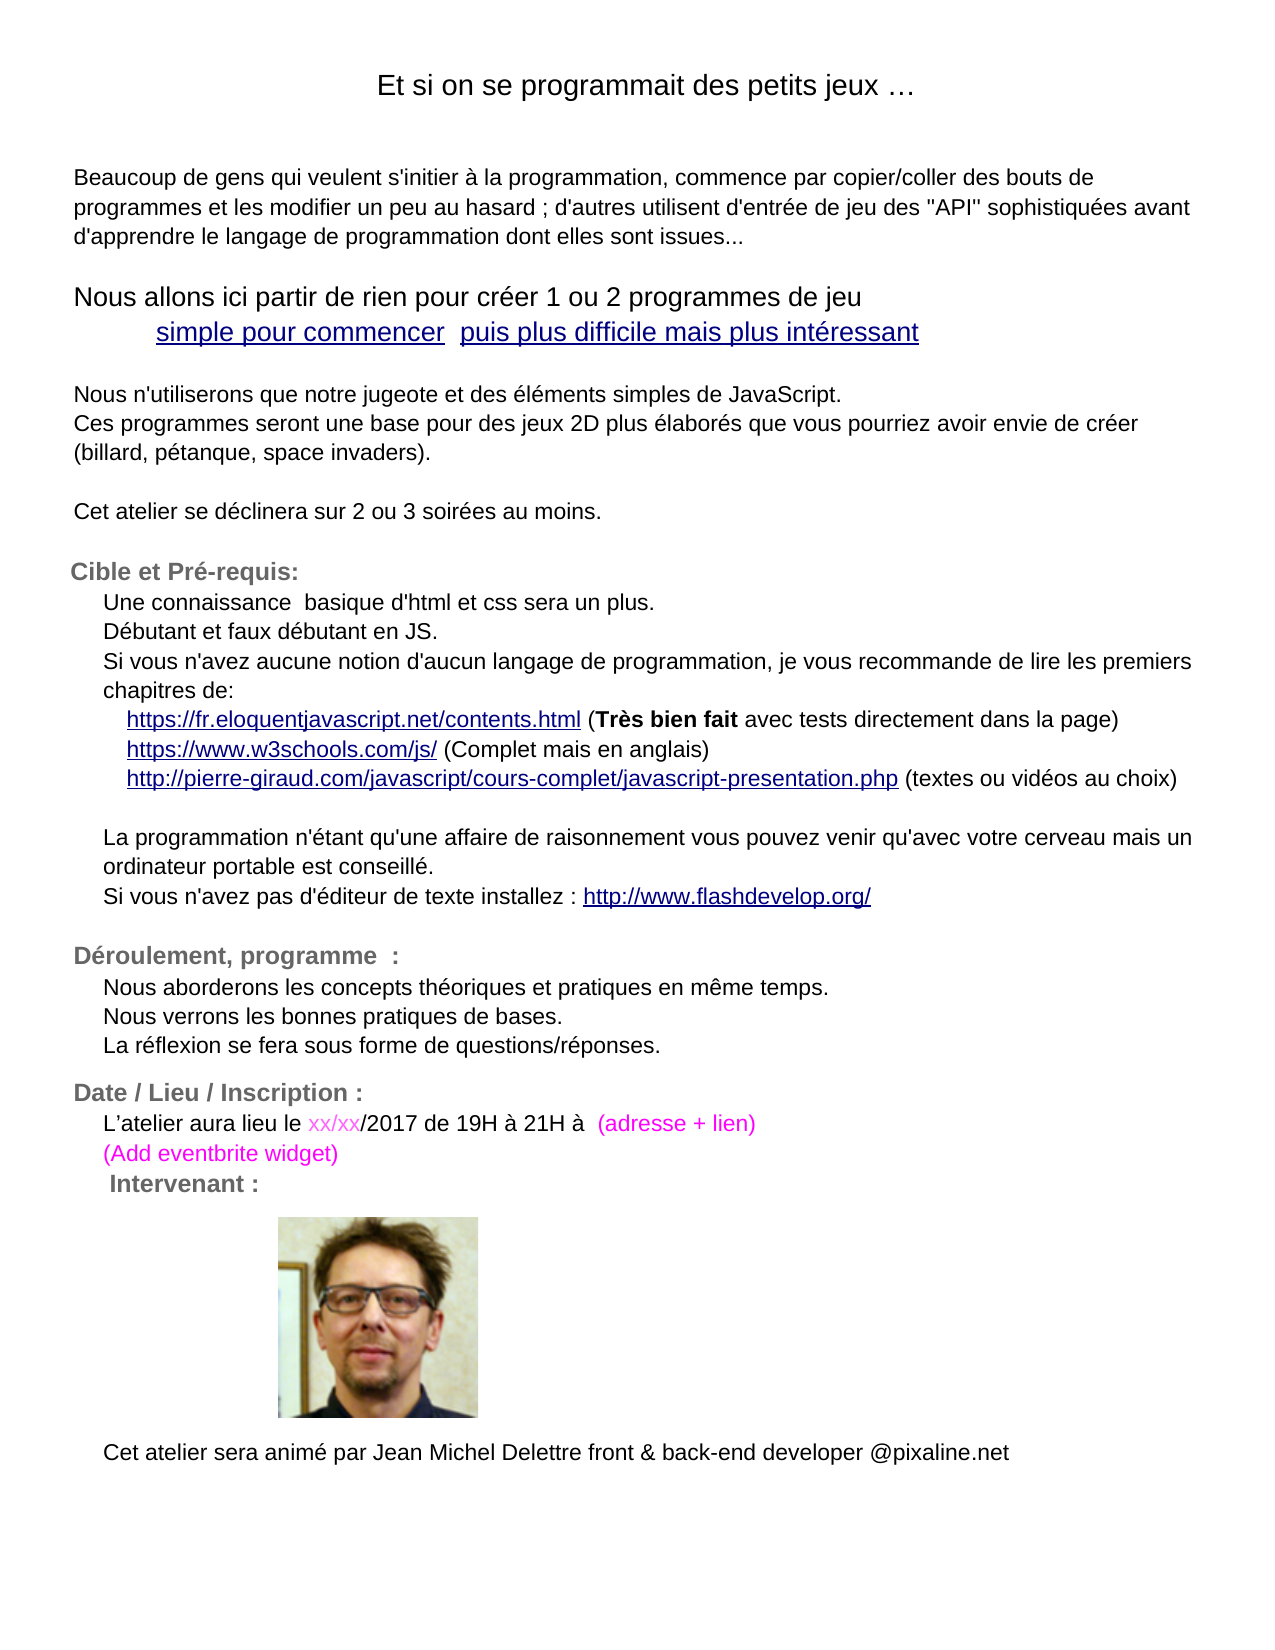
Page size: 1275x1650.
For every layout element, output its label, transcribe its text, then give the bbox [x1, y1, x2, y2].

text Cible et Pré-requis: [70, 558, 1211, 586]
text L’atelier aura lieu le xx/xx/2017 de 19H à 21H à (adresse + lien) [103, 1111, 1211, 1137]
text http://pierre-giraud.com/javascript/cours-complet/javascript-presentation.php (textes ou vidéos au choix) [126, 766, 1211, 792]
text La programmation n'étant qu'une affaire de raisonnement vous pouvez venir qu'avec votre cerveau mais un ordinateur portable est conseillé. [103, 825, 1211, 880]
text https://www.w3schools.com/js/ (Complet mais en anglais) [126, 737, 1211, 762]
subtitle Date / Lieu / Inscription : [73, 1079, 1211, 1107]
text La réflexion se fera sous forme de questions/réponses. [103, 1033, 1211, 1059]
text Nous allons ici partir de rien pour créer 1 ou 2 programmes de jeu [73, 282, 1211, 313]
text simple pour commencer puis plus difficile mais plus intéressant [73, 317, 1211, 347]
picture [278, 1217, 479, 1418]
text Intervenant : Cet atelier sera animé par Jean Michel Delettre front & back-end developer @pixaline.net [103, 1170, 1211, 1466]
text https://fr.eloquentjavascript.net/contents.html (Très bien fait avec tests directement dans la page) [126, 707, 1211, 733]
text Débutant et faux débutant en JS. [103, 619, 1211, 645]
text Une connaissance basique d'html et css sera un plus. [103, 590, 1211, 615]
text Si vous n'avez aucune notion d'aucun langage de programmation, je vous recommande de lire les premiers chapitres de: [103, 648, 1211, 703]
text Déroulement, programme : [73, 942, 1211, 970]
text Si vous n'avez pas d'éditeur de texte installez : http://www.flashdevelop.org/ [103, 883, 1211, 909]
text (Add eventbrite widget) [103, 1141, 1211, 1166]
text Cet atelier se déclinera sur 2 ou 3 soirées au moins. [73, 499, 1211, 524]
text Ces programmes seront une base pour des jeux 2D plus élaborés que vous pourriez avoir envie de créer (billard, pétanque, space invaders). [73, 411, 1211, 466]
text Nous verrons les bonnes pratiques de bases. [103, 1004, 1211, 1029]
subtitle Et si on se programmait des petits jeux … [82, 69, 1211, 102]
text Beaucoup de gens qui veulent s'initier à la programmation, commence par copier/coller des bouts de programmes et les modifier un peu au hasard ; d'autres utilisent d'entrée de jeu des ''API'' sophistiquées avant d'apprendre le langage de programmation dont elles sont issues... [73, 165, 1211, 249]
text Nous n'utiliserons que notre jugeote et des éléments simples de JavaScript. [73, 381, 1211, 407]
text Nous aborderons les concepts théoriques et pratiques en même temps. [103, 974, 1211, 1000]
